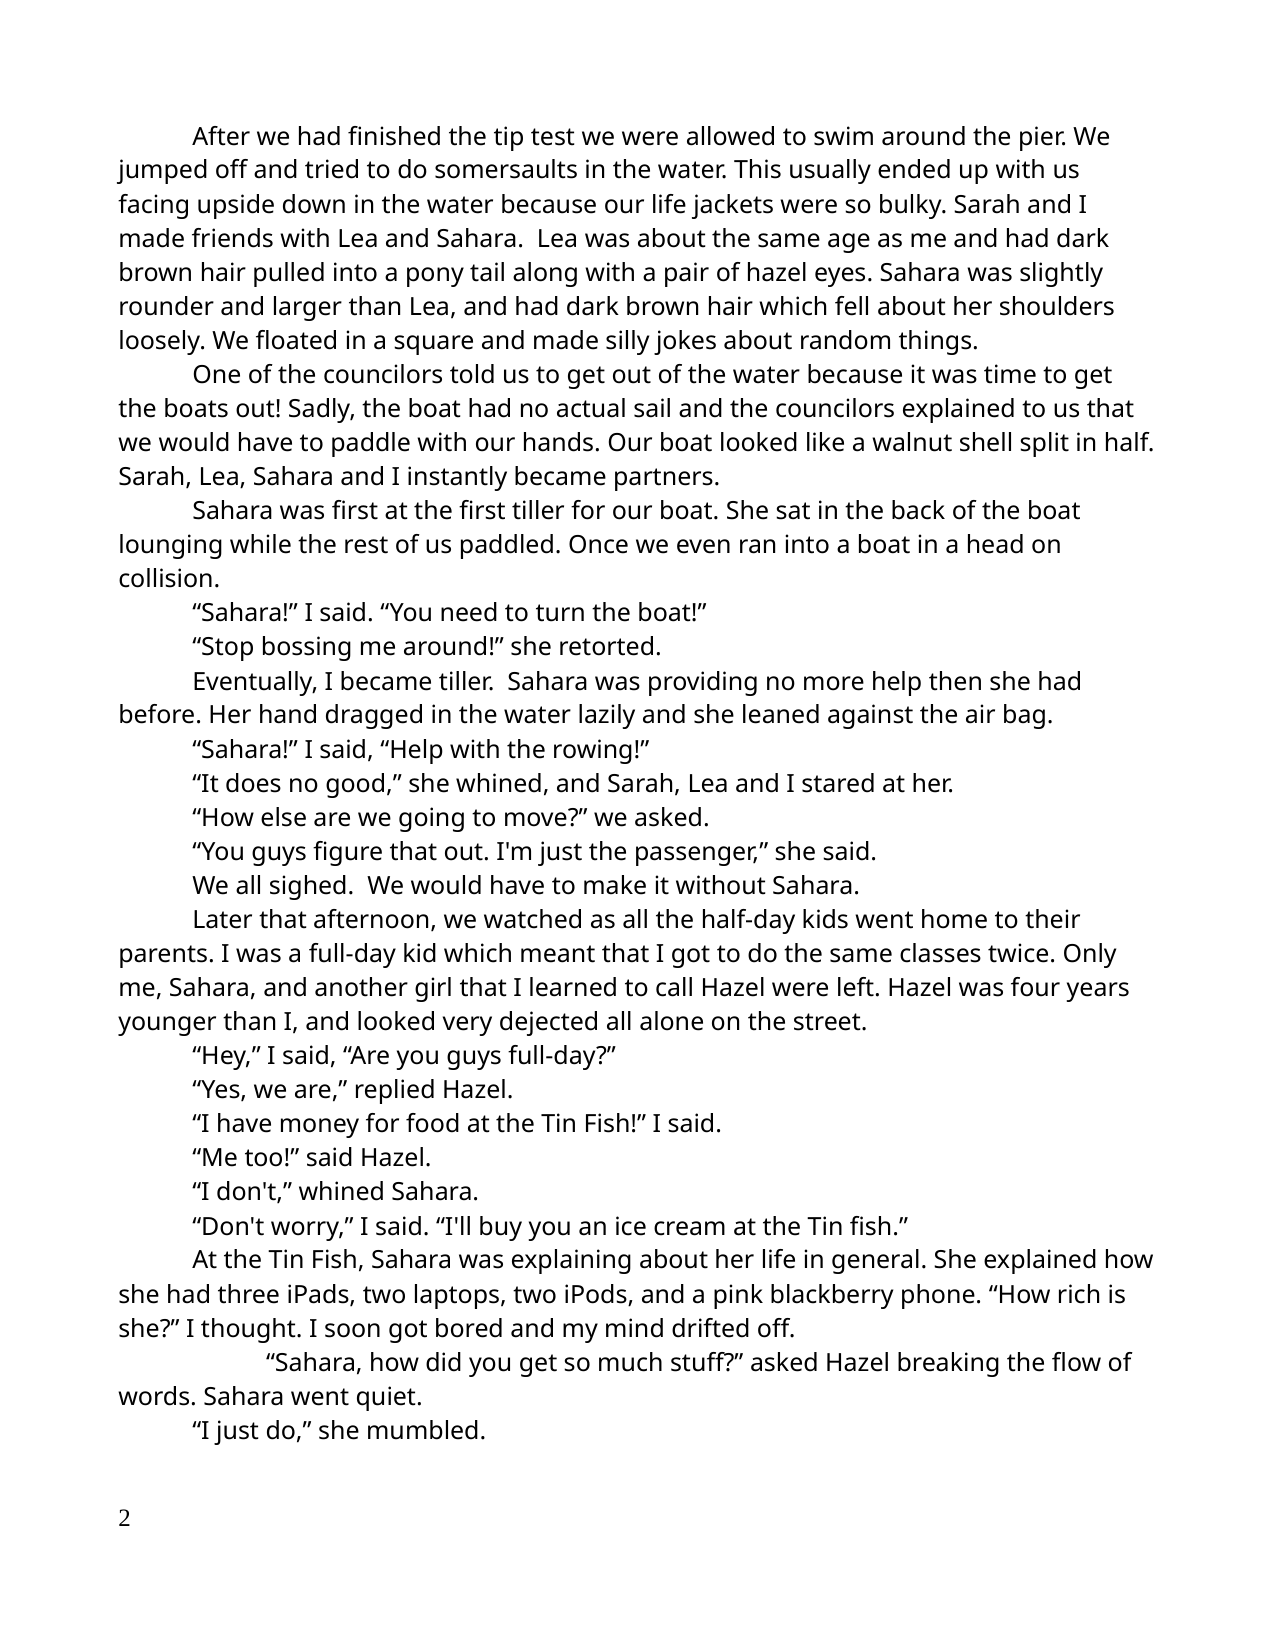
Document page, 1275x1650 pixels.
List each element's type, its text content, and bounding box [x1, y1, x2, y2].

text “Hey,” I said, “Are you guys full-day?” [118, 1038, 1157, 1072]
text “I have money for food at the Tin Fish!” I said. [118, 1106, 1157, 1140]
text “You guys figure that out. I'm just the passenger,” she said. [118, 833, 1157, 867]
text “I don't,” whined Sahara. [118, 1174, 1157, 1208]
text “Sahara!” I said. “You need to turn the boat!” [118, 595, 1157, 629]
text “Sahara, how did you get so much stuff?” asked Hazel breaking the flow of words. Sahara went quiet. [118, 1344, 1157, 1412]
text “How else are we going to move?” we asked. [118, 799, 1157, 833]
text “It does no good,” she whined, and Sarah, Lea and I stared at her. [118, 765, 1157, 799]
text “Sahara!” I said, “Help with the rowing!” [118, 731, 1157, 765]
text After we had finished the tip test we were allowed to swim around the pier. We jumped off and tried to do somersaults in the water. This usually ended up with us facing upside down in the water because our life jackets were so bulky. Sarah and I made friends with Lea and Sahara. Lea was about the same age as me and had dark brown hair pulled into a pony tail along with a pair of hazel eyes. Sahara was slightly rounder and larger than Lea, and had dark brown hair which fell about her shoulders loosely. We floated in a square and made silly jokes about random things. [118, 118, 1157, 357]
text Eventually, I became tiller. Sahara was providing no more help then she had before. Her hand dragged in the water lazily and she leaned against the air bag. [118, 663, 1157, 731]
text We all sighed. We would have to make it without Sahara. [118, 867, 1157, 902]
text “Don't worry,” I said. “I'll buy you an ice cream at the Tin fish.” [118, 1208, 1157, 1242]
text Sahara was first at the first tiller for our boat. She sat in the back of the boat lounging while the rest of us paddled. Once we even ran into a boat in a head on collision. [118, 493, 1157, 595]
text “Yes, we are,” replied Hazel. [118, 1072, 1157, 1106]
text “Stop bossing me around!” she retorted. [118, 629, 1157, 663]
text One of the councilors told us to get out of the water because it was time to get the boats out! Sadly, the boat had no actual sail and the councilors explained to us that we would have to paddle with our hands. Our boat looked like a walnut shell split in half. Sarah, Lea, Sahara and I instantly became partners. [118, 357, 1157, 493]
text At the Tin Fish, Sahara was explaining about her life in general. She explained how she had three iPads, two laptops, two iPods, and a pink blackberry phone. “How rich is she?” I thought. I soon got bored and my mind drifted off. [118, 1242, 1157, 1344]
text “I just do,” she mumbled. [118, 1412, 1157, 1447]
text “Me too!” said Hazel. [118, 1140, 1157, 1174]
text Later that afternoon, we watched as all the half-day kids went home to their parents. I was a full-day kid which meant that I got to do the same classes twice. Only me, Sahara, and another girl that I learned to call Hazel were left. Hazel was four years younger than I, and looked very dejected all alone on the street. [118, 902, 1157, 1038]
